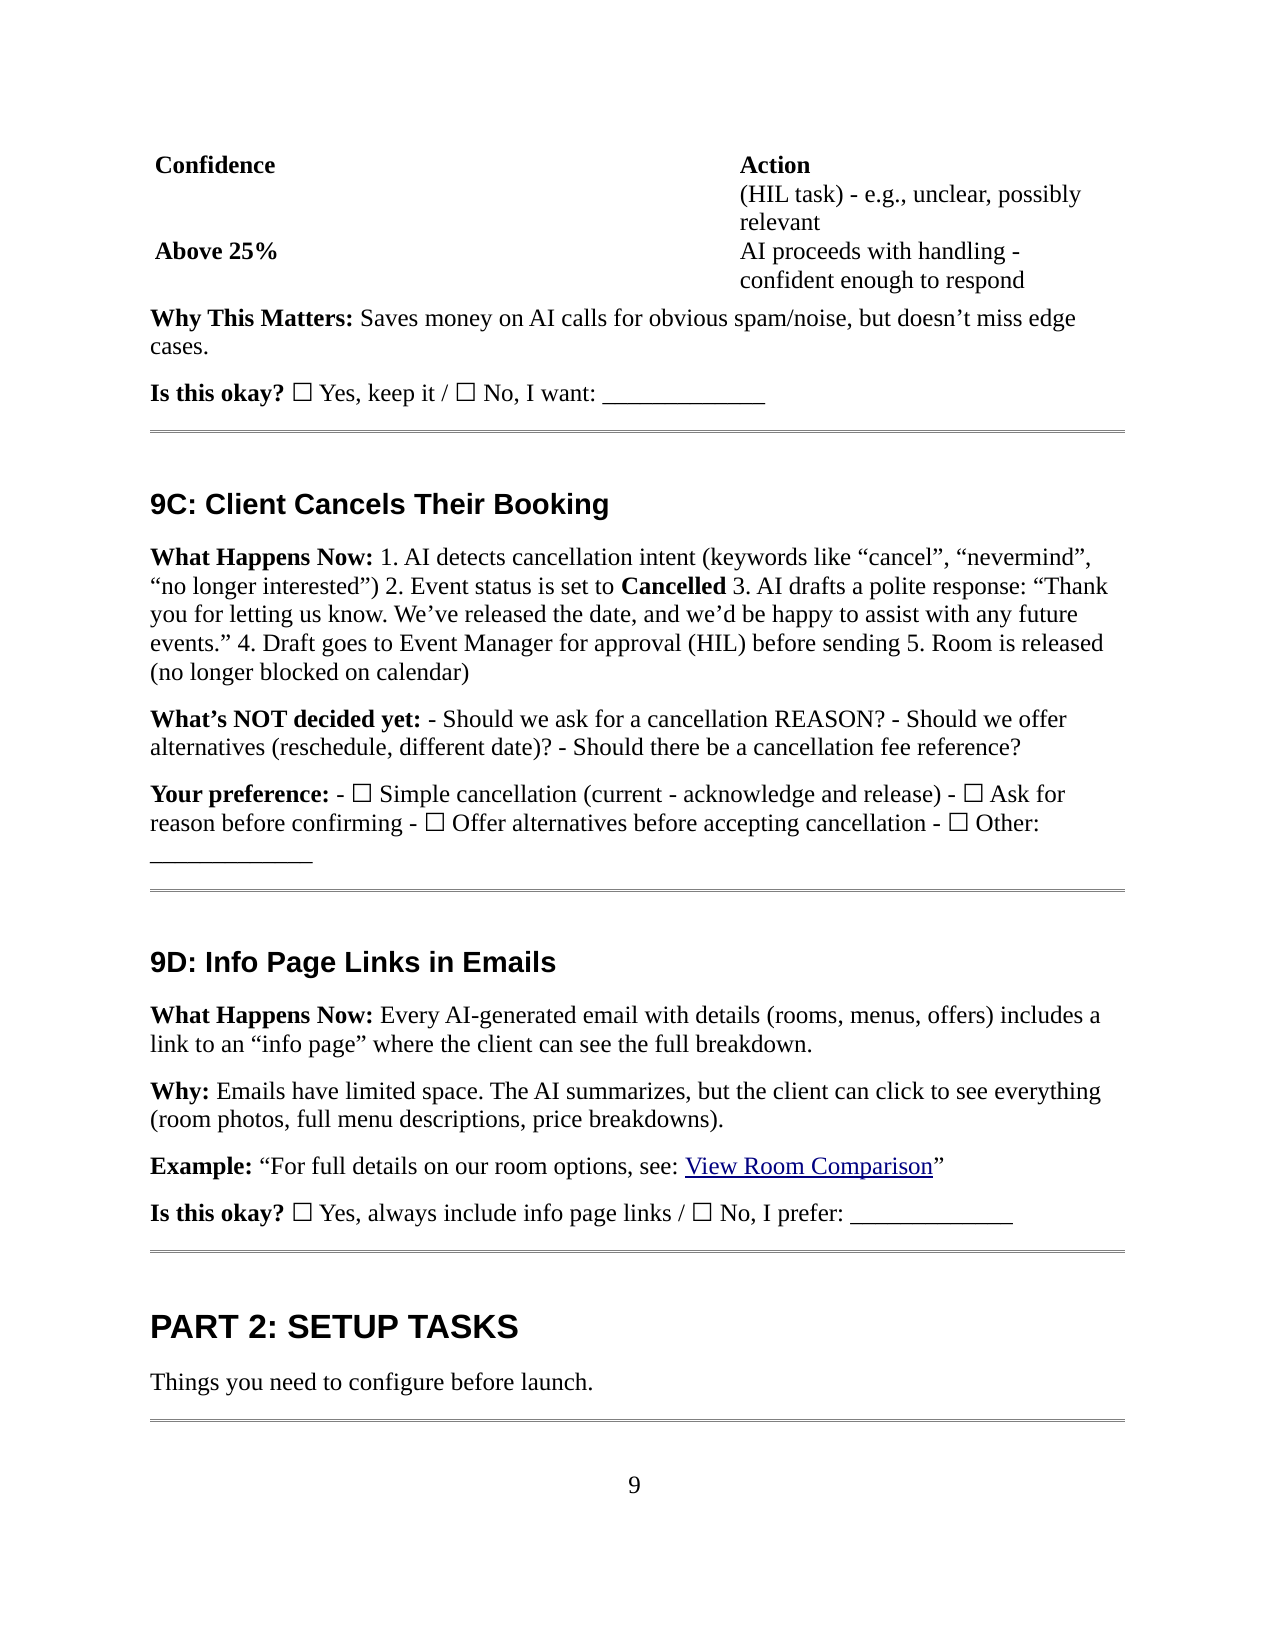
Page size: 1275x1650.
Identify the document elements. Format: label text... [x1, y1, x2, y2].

text What Happens Now: Every AI-generated email with details (rooms, menus, offers) includes a link to an “info page” where the client can see the full breakdown. [150, 1000, 1125, 1058]
subtitle PART 2: SETUP TASKS [150, 1307, 1125, 1345]
table_cell (HIL task) - e.g., unclear, possibly relevant [735, 179, 1125, 236]
text What’s NOT decided yet: - Should we ask for a cancellation REASON? - Should we offer alternatives (reschedule, different date)? - Should there be a cancellation fee reference? [150, 704, 1125, 761]
text What Happens Now: 1. AI detects cancellation intent (keywords like “cancel”, “nevermind”, “no longer interested”) 2. Event status is set to Cancelled 3. AI drafts a polite response: “Thank you for letting us know. We’ve released the date, and we’d be happy to assist with any future events.” 4. Draft goes to Event Manager for approval (HIL) before sending 5. Room is released (no longer blocked on calendar) [150, 542, 1125, 686]
subtitle 9C: Client Cancels Their Booking [150, 487, 1125, 521]
text Why This Matters: Saves money on AI calls for obvious spam/noise, but doesn’t miss edge cases. [150, 303, 1125, 360]
text Example: “For full details on our room options, see: View Room Comparison” [150, 1151, 1125, 1180]
subtitle 9D: Info Page Links in Emails [150, 945, 1125, 979]
text Why: Emails have limited space. The AI summarizes, but the client can click to see everything (room photos, full menu descriptions, price breakdowns). [150, 1076, 1125, 1133]
table_cell AI proceeds with handling - confident enough to respond [735, 236, 1125, 294]
text Things you need to configure before launch. [150, 1367, 1125, 1396]
table_cell [150, 179, 735, 236]
text Is this okay? ☐ Yes, keep it / ☐ No, I want: _____________ [150, 378, 1125, 407]
table_header Confidence [150, 150, 735, 179]
text Is this okay? ☐ Yes, always include info page links / ☐ No, I prefer: _____________ [150, 1198, 1125, 1227]
text Your preference: - ☐ Simple cancellation (current - acknowledge and release) - ☐ Ask for reason before confirming - ☐ Offer alternatives before accepting cancellation - ☐ Other: _____________ [150, 779, 1125, 865]
table_header Action [735, 150, 1125, 179]
table_cell Above 25% [150, 236, 735, 294]
